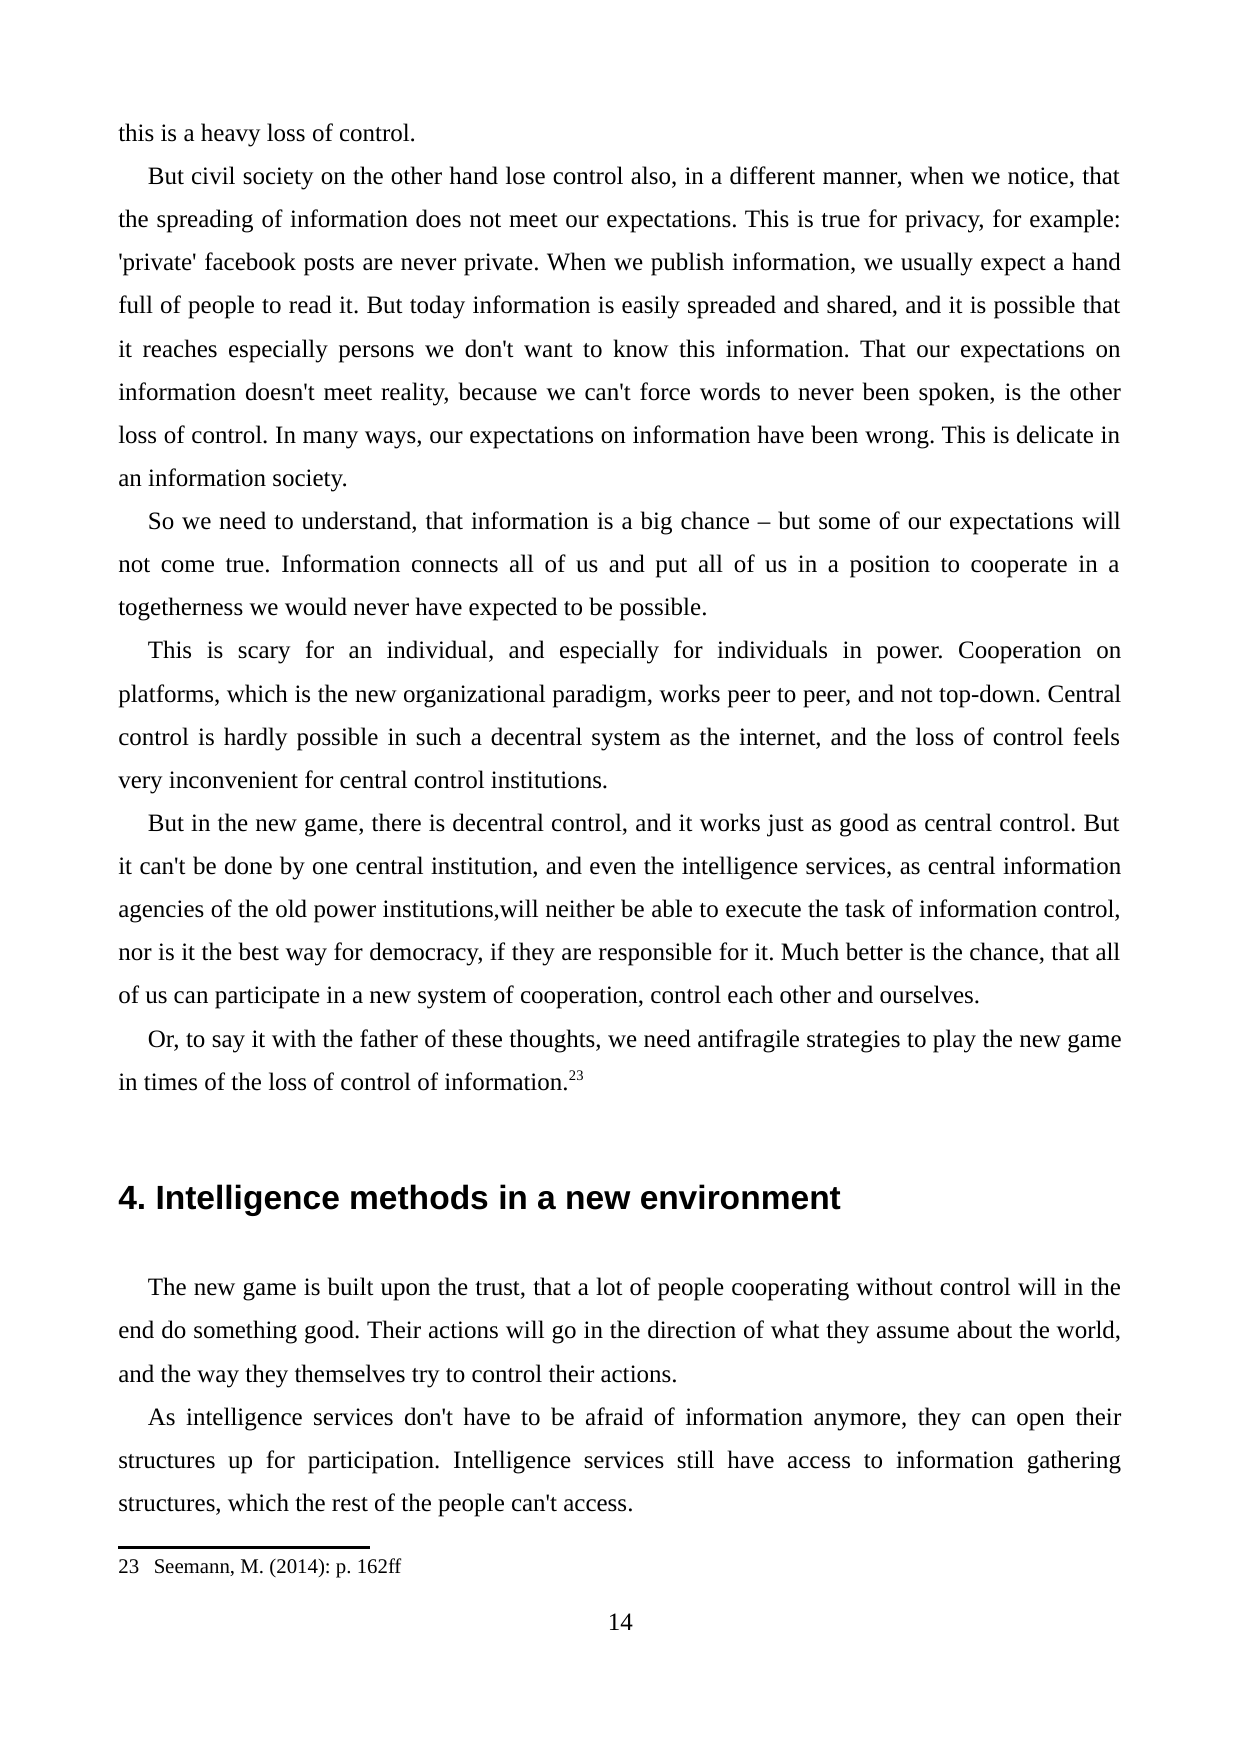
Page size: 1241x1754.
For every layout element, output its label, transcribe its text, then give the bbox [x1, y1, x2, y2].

text This is scary for an individual, and especially for individuals in power. Cooperation on platforms, which is the new organizational paradigm, works peer to peer, and not top-down. Central control is hardly possible in such a decentral system as the internet, and the loss of control feels very inconvenient for central control institutions. [118, 636, 1122, 794]
subtitle 4. Intelligence methods in a new environment [118, 1178, 1122, 1217]
text But civil society on the other hand lose control also, in a different manner, when we notice, that the spreading of information does not meet our expectations. This is true for privacy, for example: 'private' facebook posts are never private. When we publish information, we usually expect a hand full of people to read it. But today information is easily spreaded and shared, and it is possible that it reaches especially persons we don't want to know this information. That our expectations on information doesn't meet reality, because we can't force words to never been spoken, is the other loss of control. In many ways, our expectations on information have been wrong. This is delicate in an information society. [118, 161, 1122, 492]
text So we need to understand, that information is a big chance – but some of our expectations will not come true. Information connects all of us and put all of us in a position to cooperate in a togetherness we would never have expected to be possible. [118, 506, 1122, 621]
text Seemann, M. (2014): p. 162ff [118, 1553, 1122, 1578]
text But in the new game, there is decentral control, and it works just as good as central control. But it can't be done by one central institution, and even the intelligence services, as central information agencies of the old power institutions,will neither be able to execute the task of information control, nor is it the best way for democracy, if they are responsible for it. Much better is the chance, that all of us can participate in a new system of cooperation, control each other and ourselves. [118, 808, 1122, 1009]
text As intelligence services don't have to be afraid of information anymore, they can open their structures up for participation. Intelligence services still have access to information gathering structures, which the rest of the people can't access. [118, 1402, 1122, 1517]
text Or, to say it with the father of these thoughts, we need antifragile strategies to play the new game in times of the loss of control of information. [118, 1024, 1122, 1096]
text this is a heavy loss of control. [118, 118, 1122, 147]
text The new game is built upon the trust, that a lot of people cooperating without control will in the end do something good. Their actions will go in the direction of what they assume about the world, and the way they themselves try to control their actions. [118, 1272, 1122, 1387]
